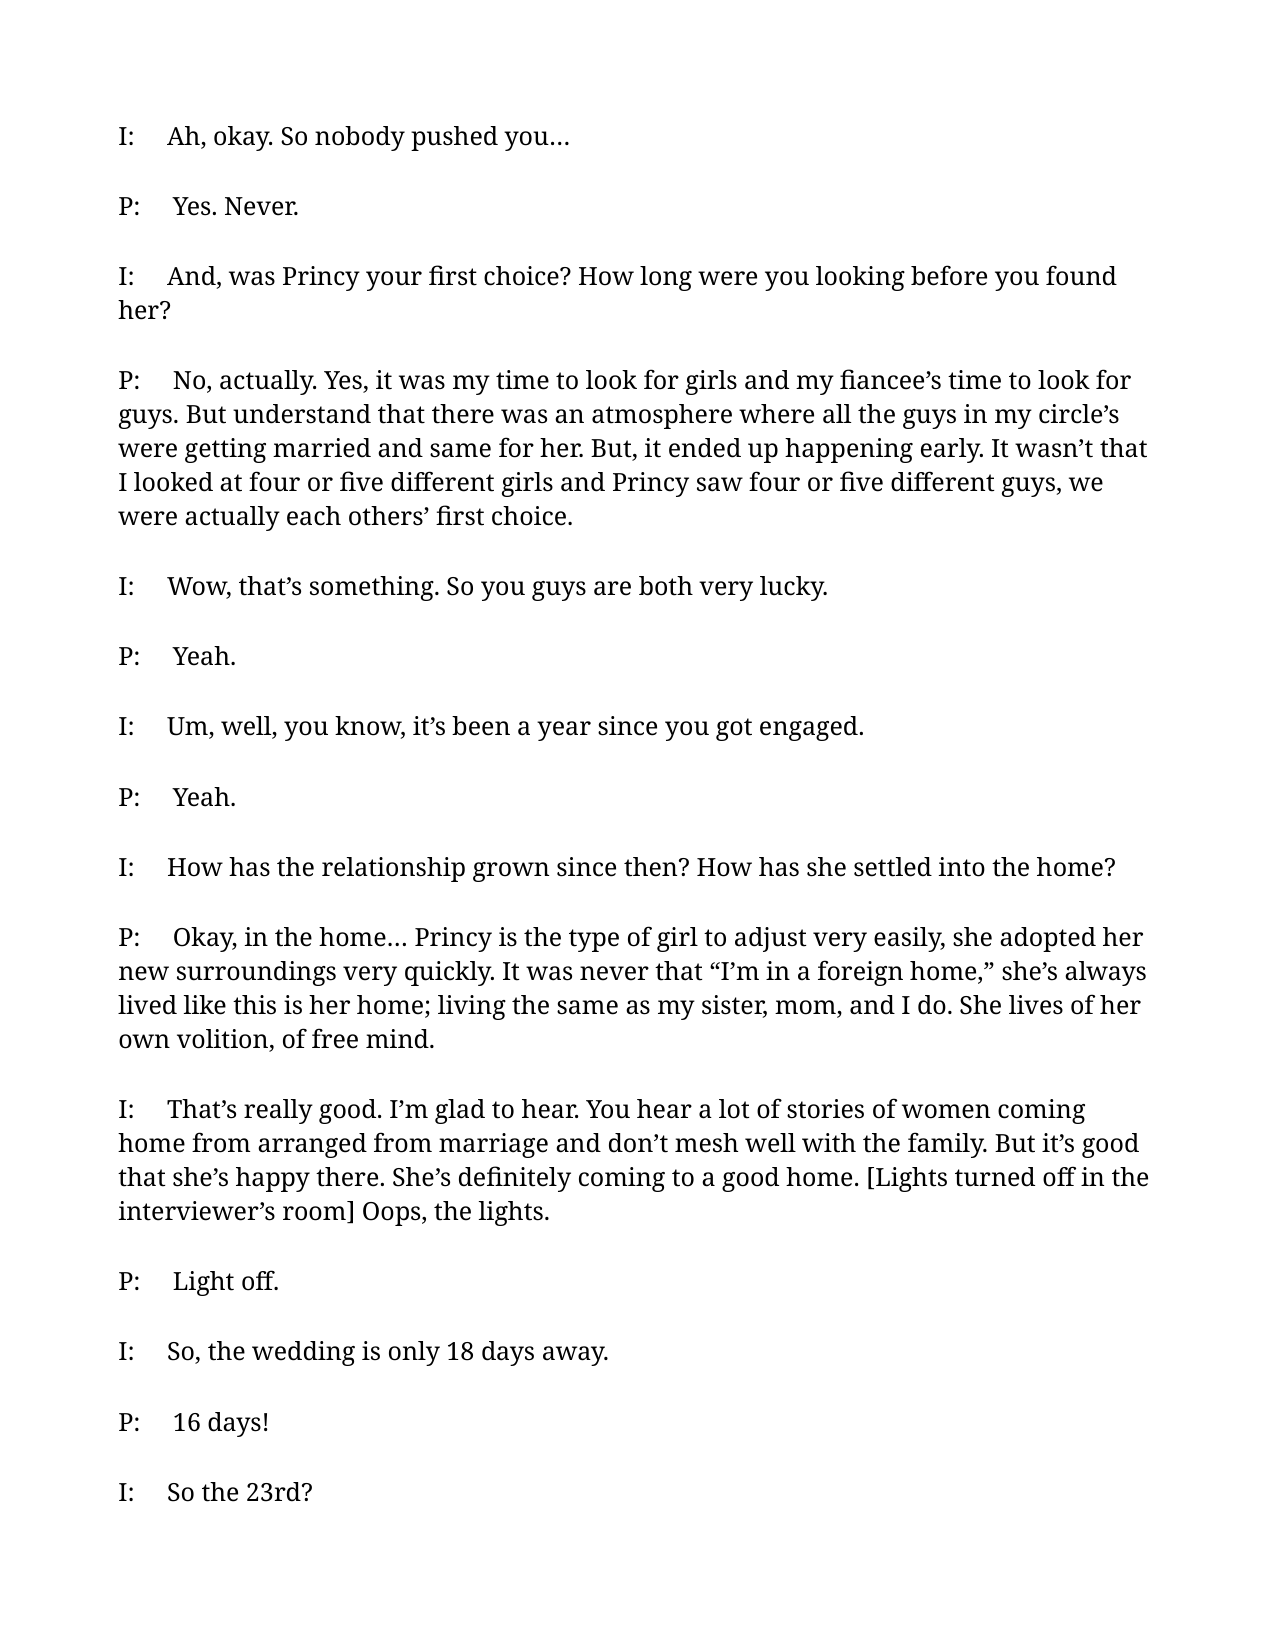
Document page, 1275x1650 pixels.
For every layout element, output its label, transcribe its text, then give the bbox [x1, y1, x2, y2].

text I: Um, well, you know, it’s been a year since you got engaged. [118, 709, 1157, 743]
text P: Yeah. [118, 639, 1157, 673]
text P: 16 days! [118, 1404, 1157, 1438]
text P: Okay, in the home… Princy is the type of girl to adjust very easily, she adopted her new surroundings very quickly. It was never that “I’m in a foreign home,” she’s always lived like this is her home; living the same as my sister, mom, and I do. She lives of her own volition, of free mind. [118, 919, 1157, 1056]
text P: Light off. [118, 1264, 1157, 1298]
text P: Yeah. [118, 779, 1157, 813]
text I: Wow, that’s something. So you guys are both very lucky. [118, 569, 1157, 603]
text I: That’s really good. I’m glad to hear. You hear a lot of stories of women coming home from arranged from marriage and don’t mesh well with the family. But it’s good that she’s happy there. She’s definitely coming to a good home. [Lights turned off in the interviewer’s room] Oops, the lights. [118, 1092, 1157, 1228]
text I: So the 23rd? [118, 1474, 1157, 1508]
text I: How has the relationship grown since then? How has she settled into the home? [118, 849, 1157, 883]
text I: And, was Princy your first choice? How long were you looking before you found her? [118, 258, 1157, 326]
text I: So, the wedding is only 18 days away. [118, 1334, 1157, 1368]
text I: Ah, okay. So nobody pushed you… [118, 118, 1157, 152]
text P: No, actually. Yes, it was my time to look for girls and my fiancee’s time to look for guys. But understand that there was an atmosphere where all the guys in my circle’s were getting married and same for her. But, it ended up happening early. It wasn’t that I looked at four or five different girls and Princy saw four or five different guys, we were actually each others’ first choice. [118, 362, 1157, 533]
text P: Yes. Never. [118, 188, 1157, 222]
